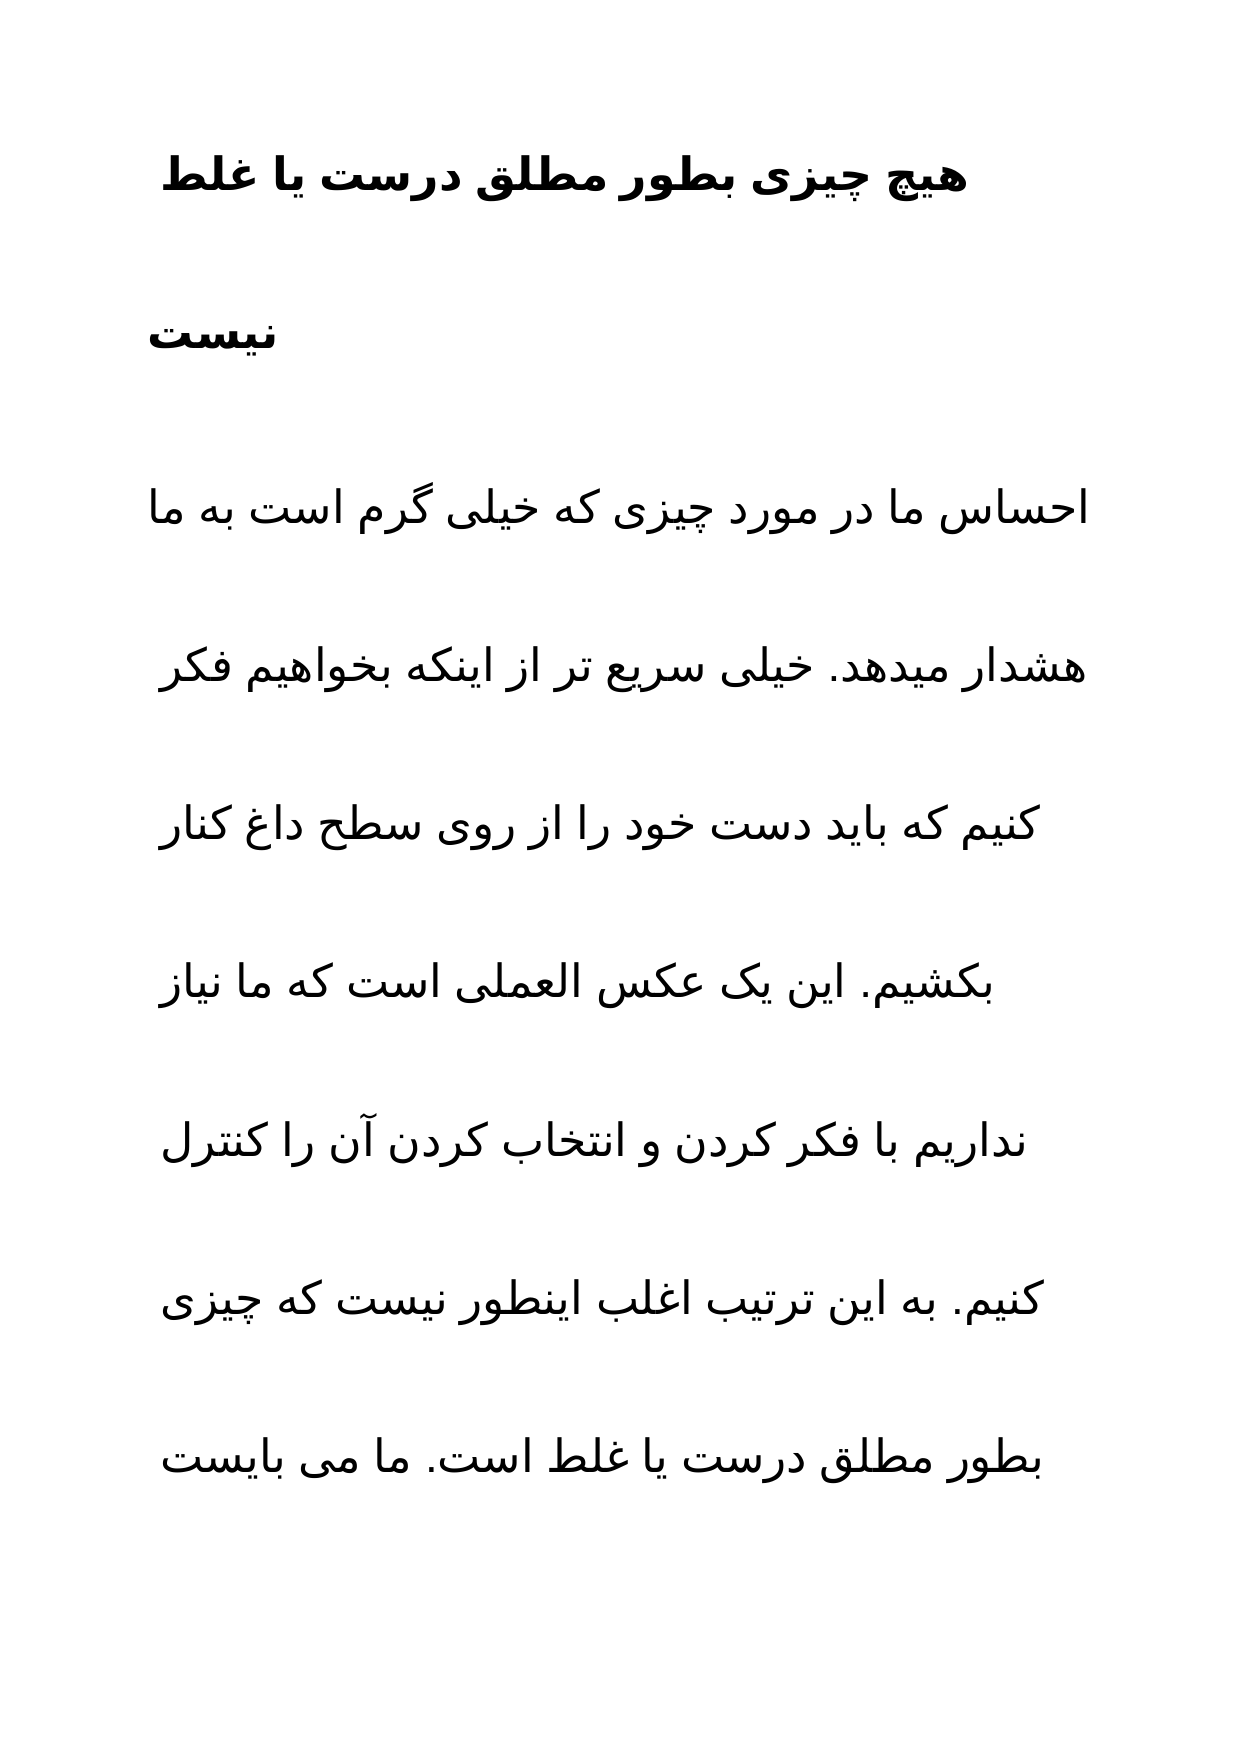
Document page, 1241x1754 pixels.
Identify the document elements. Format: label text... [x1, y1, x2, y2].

text هیچ چیزی بطور مطلق درست یا غلط نیست [148, 148, 1093, 358]
text احساس ما در مورد چیزی که خیلی گرم است به ما هشدار میدهد. خیلی سریع تر از اینکه بخواهیم فکر کنیم که باید دست خود را از روی سطح داغ کنار بکشیم. این یک عکس العملی است که ما نیاز نداریم با فکر کردن و انتخاب کردن آن را کنترل کنیم. به این ترتیب اغلب اینطور نیست که چیزی بطور مطلق درست یا غلط است. ما می بایست (برای فهمیدن آن) فکر کنیم. برای اینکه بتوانیم یک رفتار را از نقطه نظر اخلاقی ارزیابی کنیم، به ابزارهایی نیاز داریم که به ما کمک کنند تا آن رفتار را بصورتهای مختلف ببینیم. [148, 481, 1093, 1482]
